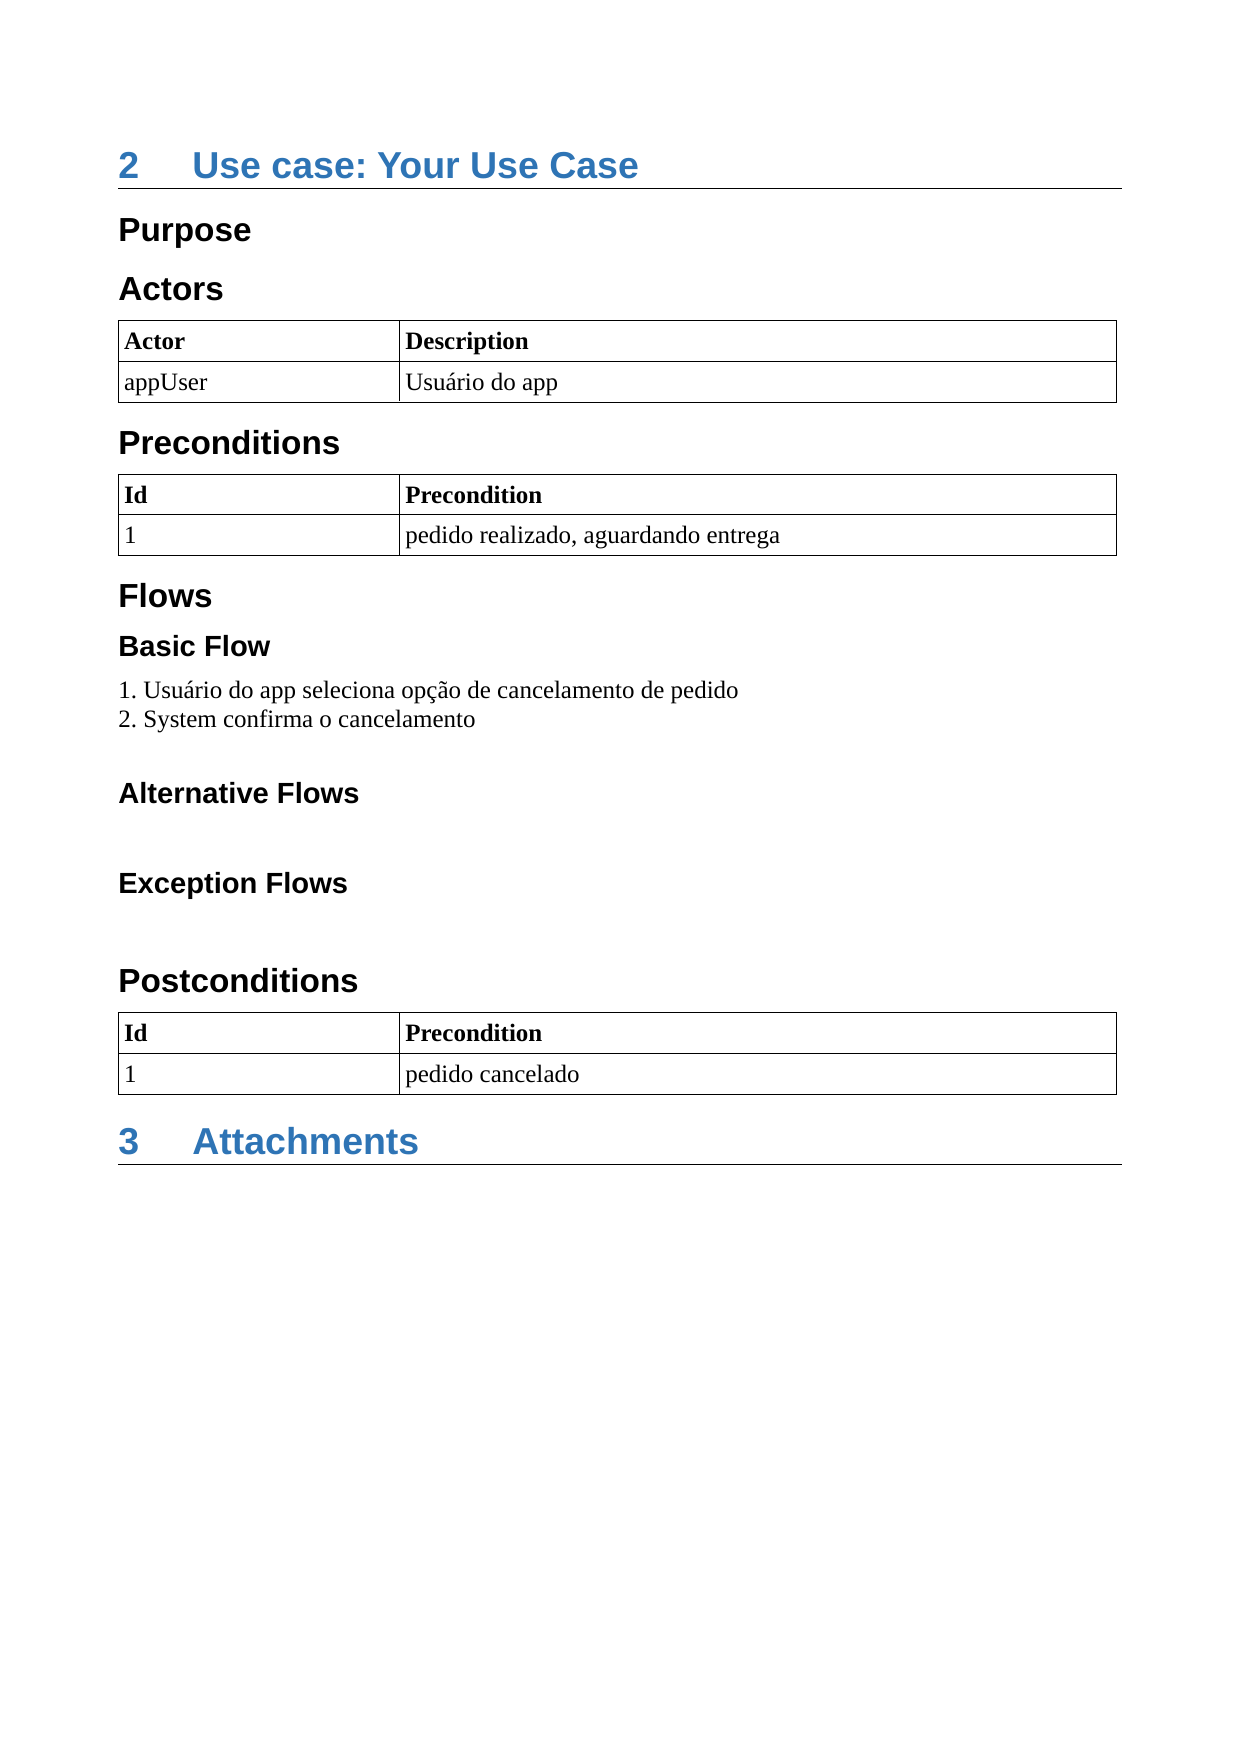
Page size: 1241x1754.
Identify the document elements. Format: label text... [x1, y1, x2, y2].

table_header Actor [119, 321, 399, 361]
text 2. System confirma o cancelamento [118, 704, 1122, 733]
subtitle Purpose [118, 210, 1122, 248]
table_cell Usuário do app [400, 362, 1116, 401]
subtitle Alternative Flows [118, 776, 1122, 810]
subtitle Flows [118, 576, 1122, 615]
table_header Precondition [400, 475, 1116, 514]
table_header Id [119, 1013, 399, 1053]
subtitle Basic Flow [118, 629, 1122, 663]
subtitle Actors [118, 269, 1122, 307]
table_cell appUser [119, 362, 399, 401]
subtitle Preconditions [118, 423, 1122, 461]
table_cell 1 [119, 1054, 399, 1094]
table_header Precondition [400, 1013, 1116, 1053]
subtitle Exception Flows [118, 866, 1122, 899]
subtitle Use case: Your Use Case [118, 143, 1122, 188]
subtitle Postconditions [118, 961, 1122, 1000]
text 1. Usuário do app seleciona opção de cancelamento de pedido [118, 676, 1122, 704]
table_cell 1 [119, 515, 399, 555]
subtitle Attachments [118, 1119, 1122, 1164]
table_header Description [400, 321, 1116, 361]
table_cell pedido cancelado [400, 1054, 1116, 1094]
table_cell pedido realizado, aguardando entrega [400, 515, 1116, 555]
table_header Id [119, 475, 399, 514]
